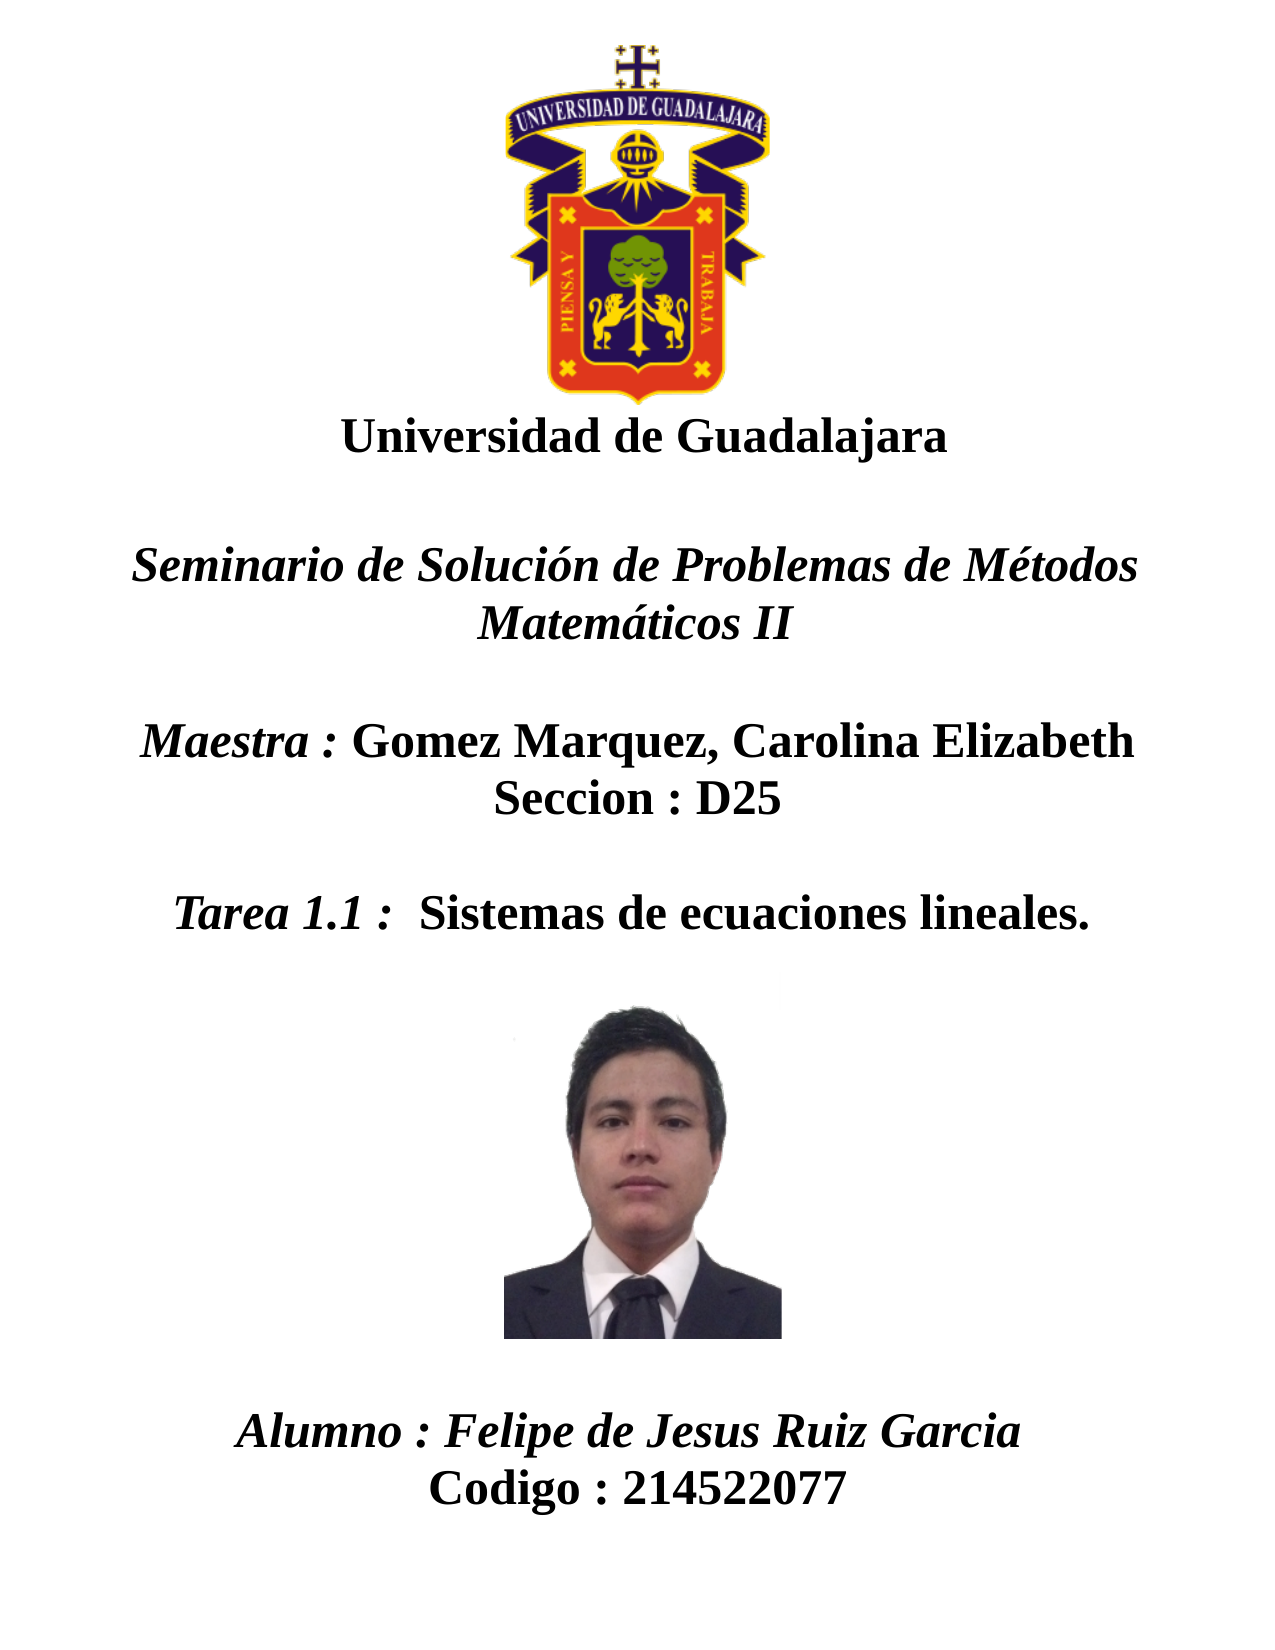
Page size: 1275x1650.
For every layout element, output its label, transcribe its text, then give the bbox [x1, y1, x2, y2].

subtitle Seminario de Solución de Problemas de Métodos Matemáticos II [118, 535, 1157, 650]
text Maestra : Gomez Marquez, Carolina Elizabeth [118, 711, 1157, 768]
text Alumno : Felipe de Jesus Ruiz Garcia [118, 1401, 1157, 1458]
text Universidad de Guadalajara [118, 406, 1157, 463]
text Seccion : D25 [118, 768, 1157, 826]
text Tarea 1.1 : Sistemas de ecuaciones lineales. [118, 883, 1157, 941]
picture [504, 972, 782, 1339]
text Codigo : 214522077 [118, 1458, 1157, 1516]
picture [505, 45, 770, 405]
